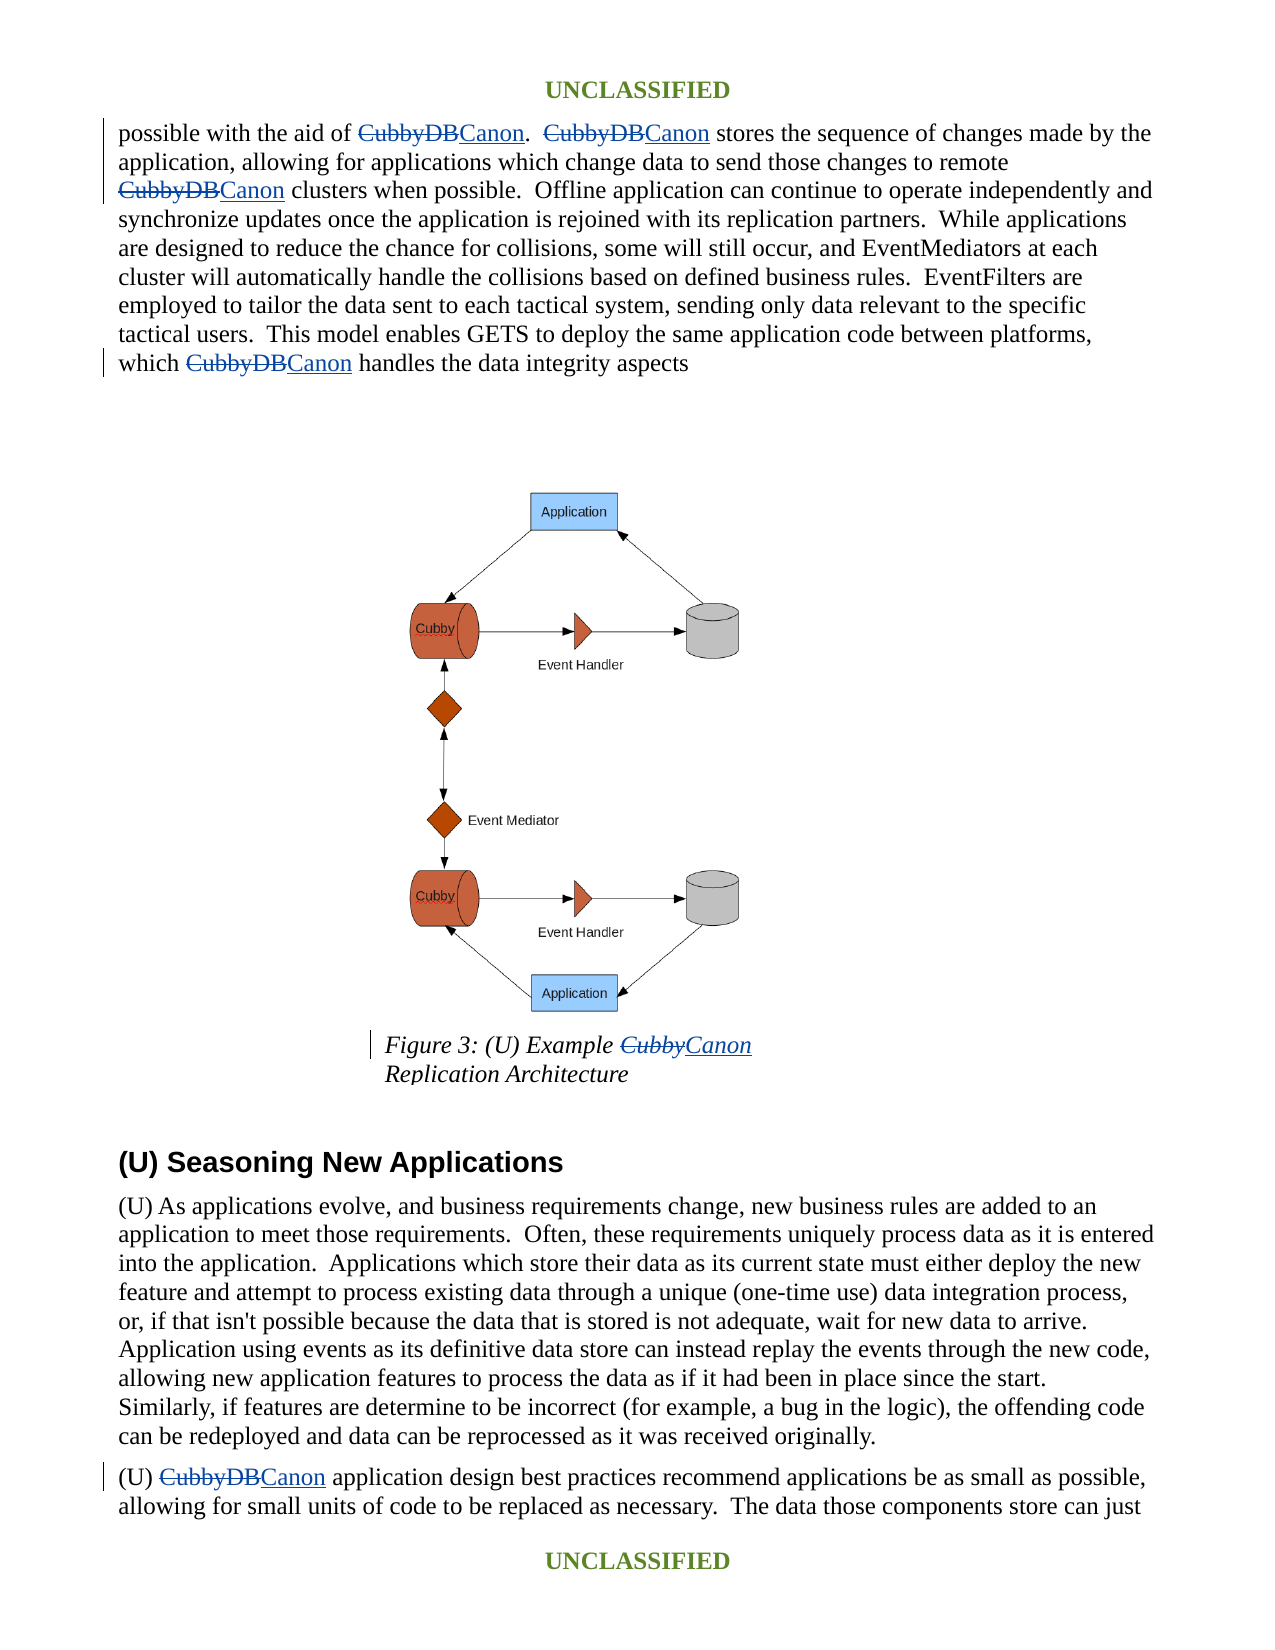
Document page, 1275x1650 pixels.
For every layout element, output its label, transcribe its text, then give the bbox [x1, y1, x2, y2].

picture [401, 475, 749, 1021]
subtitle (U) Seasoning New Applications [118, 1145, 1157, 1178]
text (U) Canon application design best practices recommend applications be as small as possible, allowing for small units of code to be replaced as necessary. The data those components store can just [118, 1462, 1157, 1519]
text (U) As applications evolve, and business requirements change, new business rules are added to an application to meet those requirements. Often, these requirements uniquely process data as it is entered into the application. Applications which store their data as its current state must either deploy the new feature and attempt to process existing data through a unique (one-time use) data integration process, or, if that isn't possible because the data that is stored is not adequate, wait for new data to arrive. Application using events as its definitive data store can instead replay the events through the new code, allowing new application features to process the data as if it had been in place since the start. Similarly, if features are determine to be incorrect (for example, a bug in the logic), the offending code can be redeployed and data can be reprocessed as it was received originally. [118, 1191, 1157, 1449]
text (U) GETS applications use Canon to provide data replication and reconciliation between enterprise and tactical application deployments. GETS applications are designed to run on platforms at all levels, from enterprise/cloud deployment down to tactical offline field deployment, which is made possible with the aid of Canon. Canon stores the sequence of changes made by the application, allowing for applications which change data to send those changes to remote Canon clusters when possible. Offline application can continue to operate independently and synchronize updates once the application is rejoined with its replication partners. While applications are designed to reduce the chance for collisions, some will still occur, and EventMediators at each cluster will automatically handle the collisions based on defined business rules. EventFilters are employed to tailor the data sent to each tactical system, sending only data relevant to the specific tactical users. This model enables GETS to deploy the same application code between platforms, which Canon handles the data integrity aspects [118, 118, 1157, 377]
text Figure 3: (U) Example Canon Replication Architecture [384, 1030, 762, 1084]
